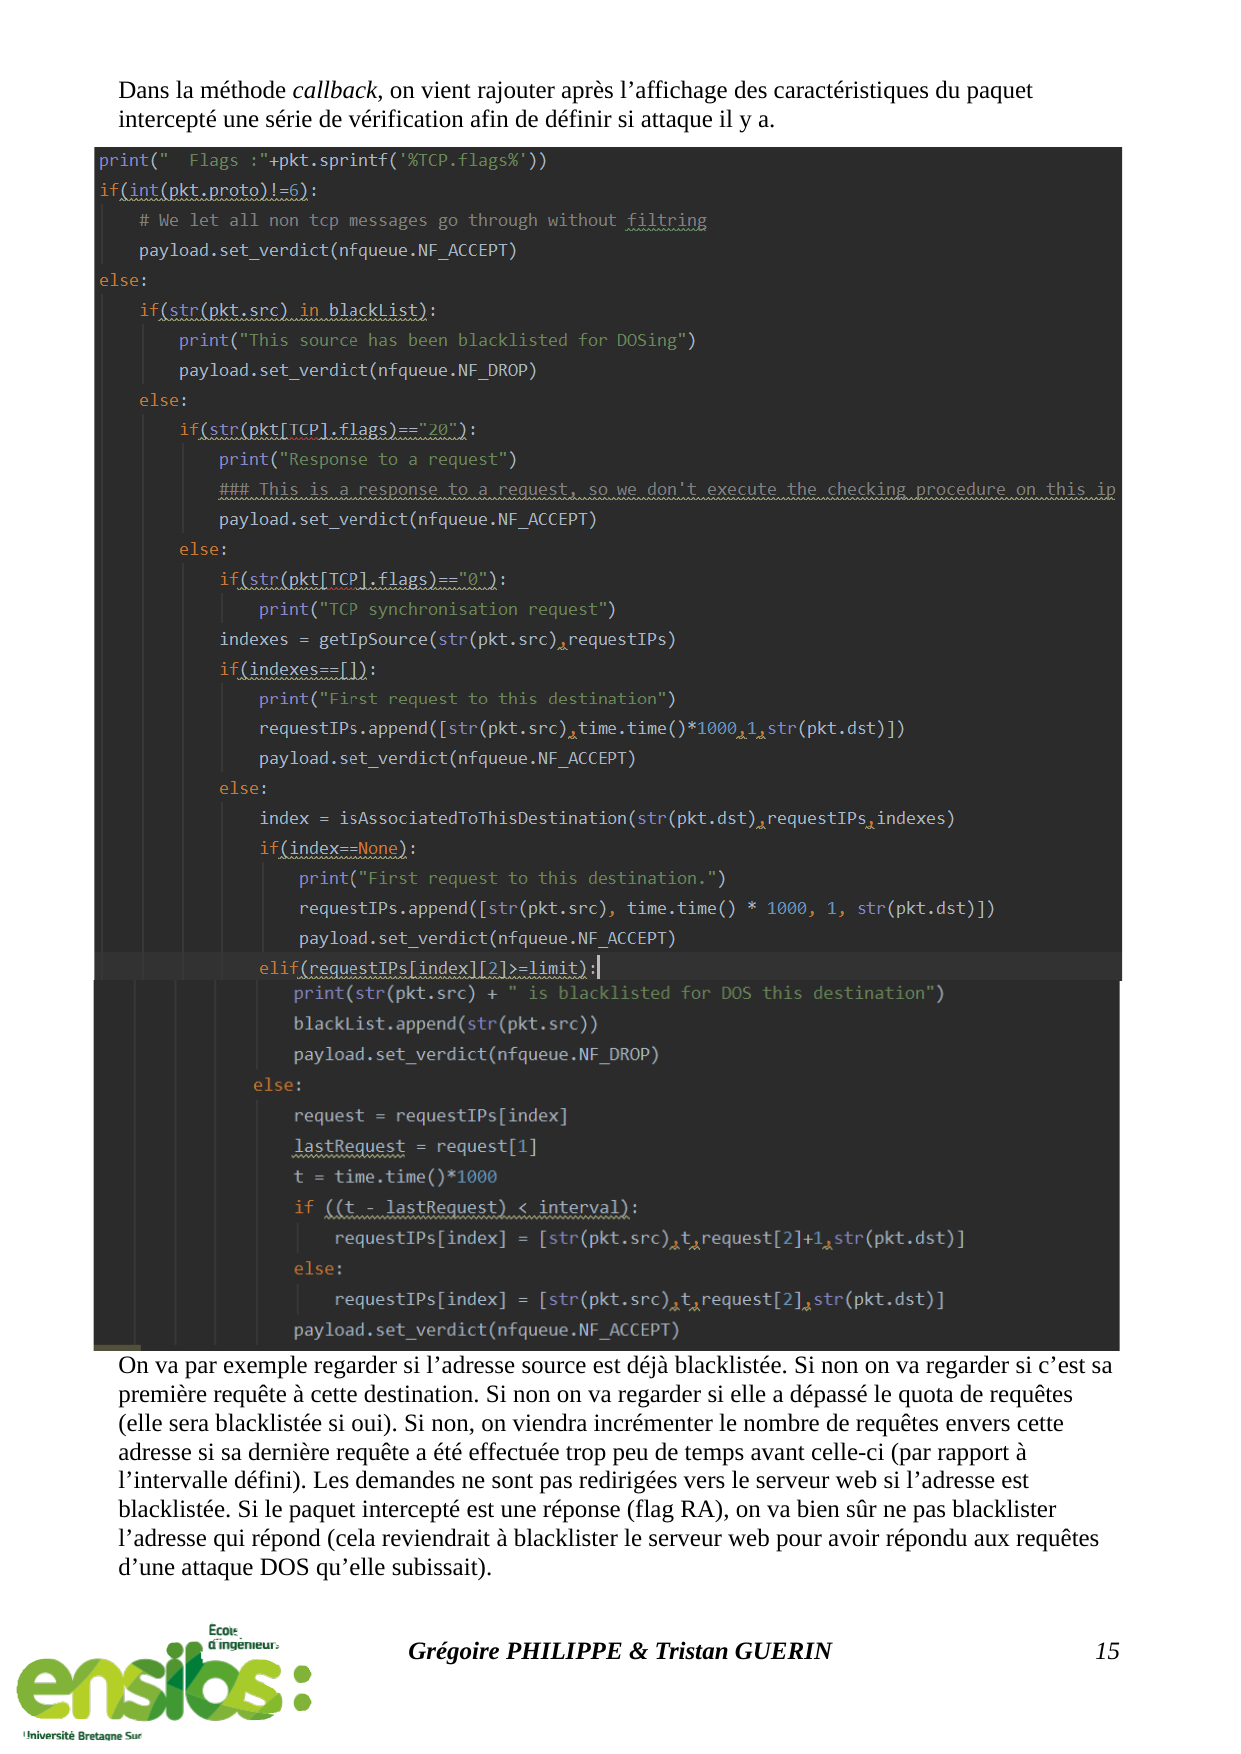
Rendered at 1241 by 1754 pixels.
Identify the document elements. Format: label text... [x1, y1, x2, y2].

text On va par exemple regarder si l’adresse source est déjà blacklistée. Si non on va regarder si c’est sa première requête à cette destination. Si non on va regarder si elle a dépassé le quota de requêtes (elle sera blacklistée si oui). Si non, on viendra incrémenter le nombre de requêtes envers cette adresse si sa dernière requête a été effectuée trop peu de temps avant celle-ci (par rapport à l’intervalle défini). Les demandes ne sont pas redirigées vers le serveur web si l’adresse est blacklistée. Si le paquet intercepté est une réponse (flag RA), on va bien sûr ne pas blacklister l’adresse qui répond (cela reviendrait à blacklister le serveur web pour avoir répondu aux requêtes d’une attaque DOS qu’elle subissait). [118, 1009, 1122, 1580]
text Dans la méthode callback, on vient rajouter après l’affichage des caractéristiques du paquet intercepté une série de vérification afin de définir si attaque il y a. [118, 75, 1122, 132]
